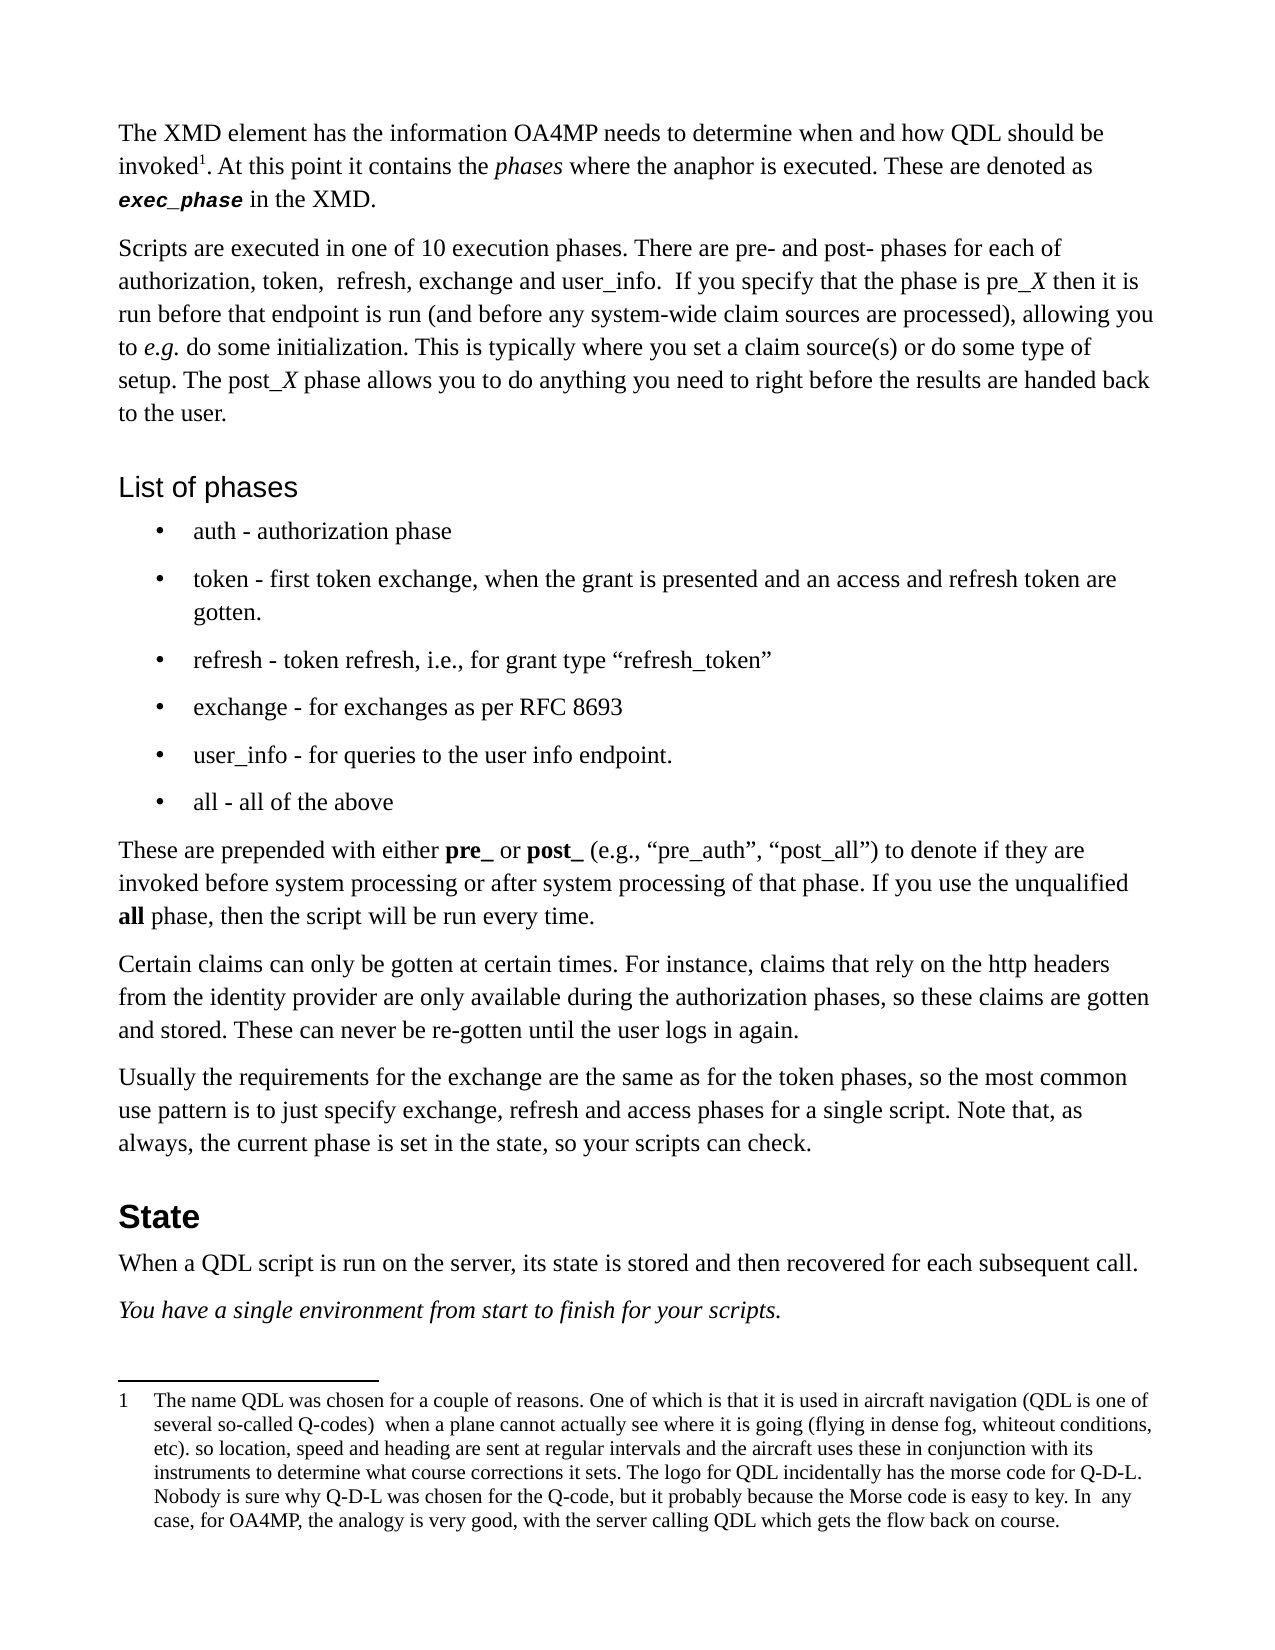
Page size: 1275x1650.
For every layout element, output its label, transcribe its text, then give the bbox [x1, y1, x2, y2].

list all - all of the above [156, 787, 1157, 816]
text Usually the requirements for the exchange are the same as for the token phases, so the most common use pattern is to just specify exchange, refresh and access phases for a single script. Note that, as always, the current phase is set in the state, so your scripts can check. [118, 1062, 1157, 1157]
list auth - authorization phase [156, 516, 1157, 545]
list exchange - for exchanges as per RFC 8693 [156, 692, 1157, 721]
text You have a single environment from start to finish for your scripts. [118, 1296, 1157, 1324]
text These are prepended with either pre_ or post_ (e.g., “pre_auth”, “post_all”) to denote if they are invoked before system processing or after system processing of that phase. If you use the unqualified all phase, then the script will be run every time. [118, 835, 1157, 930]
text When a QDL script is run on the server, its state is stored and then recovered for each subsequent call. [118, 1248, 1157, 1277]
text Certain claims can only be gotten at certain times. For instance, claims that rely on the http headers from the identity provider are only available during the authorization phases, so these claims are gotten and stored. These can never be re-gotten until the user logs in again. [118, 949, 1157, 1043]
text The name QDL was chosen for a couple of reasons. One of which is that it is used in aircraft navigation (QDL is one of several so-called Q-codes) when a plane cannot actually see where it is going (flying in dense fog, whiteout conditions, etc). so location, speed and heading are sent at regular intervals and the aircraft uses these in conjunction with its instruments to determine what course corrections it sets. The logo for QDL incidentally has the morse code for Q-D-L. Nobody is sure why Q-D-L was chosen for the Q-code, but it probably because the Morse code is easy to key. In any case, for OA4MP, the analogy is very good, with the server calling QDL which gets the flow back on course. [118, 1387, 1157, 1532]
subtitle State [118, 1197, 1157, 1236]
list token - first token exchange, when the grant is presented and an access and refresh token are gotten. [156, 564, 1157, 626]
text Scripts are executed in one of 10 execution phases. There are pre- and post- phases for each of authorization, token, refresh, exchange and user_info. If you specify that the phase is pre_X then it is run before that endpoint is run (and before any system-wide claim sources are processed), allowing you to e.g. do some initialization. This is typically where you set a claim source(s) or do some type of setup. The post_X phase allows you to do anything you need to right before the results are handed back to the user. [118, 233, 1157, 427]
subtitle List of phases [118, 470, 1157, 504]
text The XMD element has the information OA4MP needs to determine when and how QDL should be invoked. At this point it contains the phases where the anaphor is executed. These are denoted as exec_phase in the XMD. [118, 118, 1157, 214]
list refresh - token refresh, i.e., for grant type “refresh_token” [156, 645, 1157, 673]
list user_info - for queries to the user info endpoint. [156, 740, 1157, 769]
